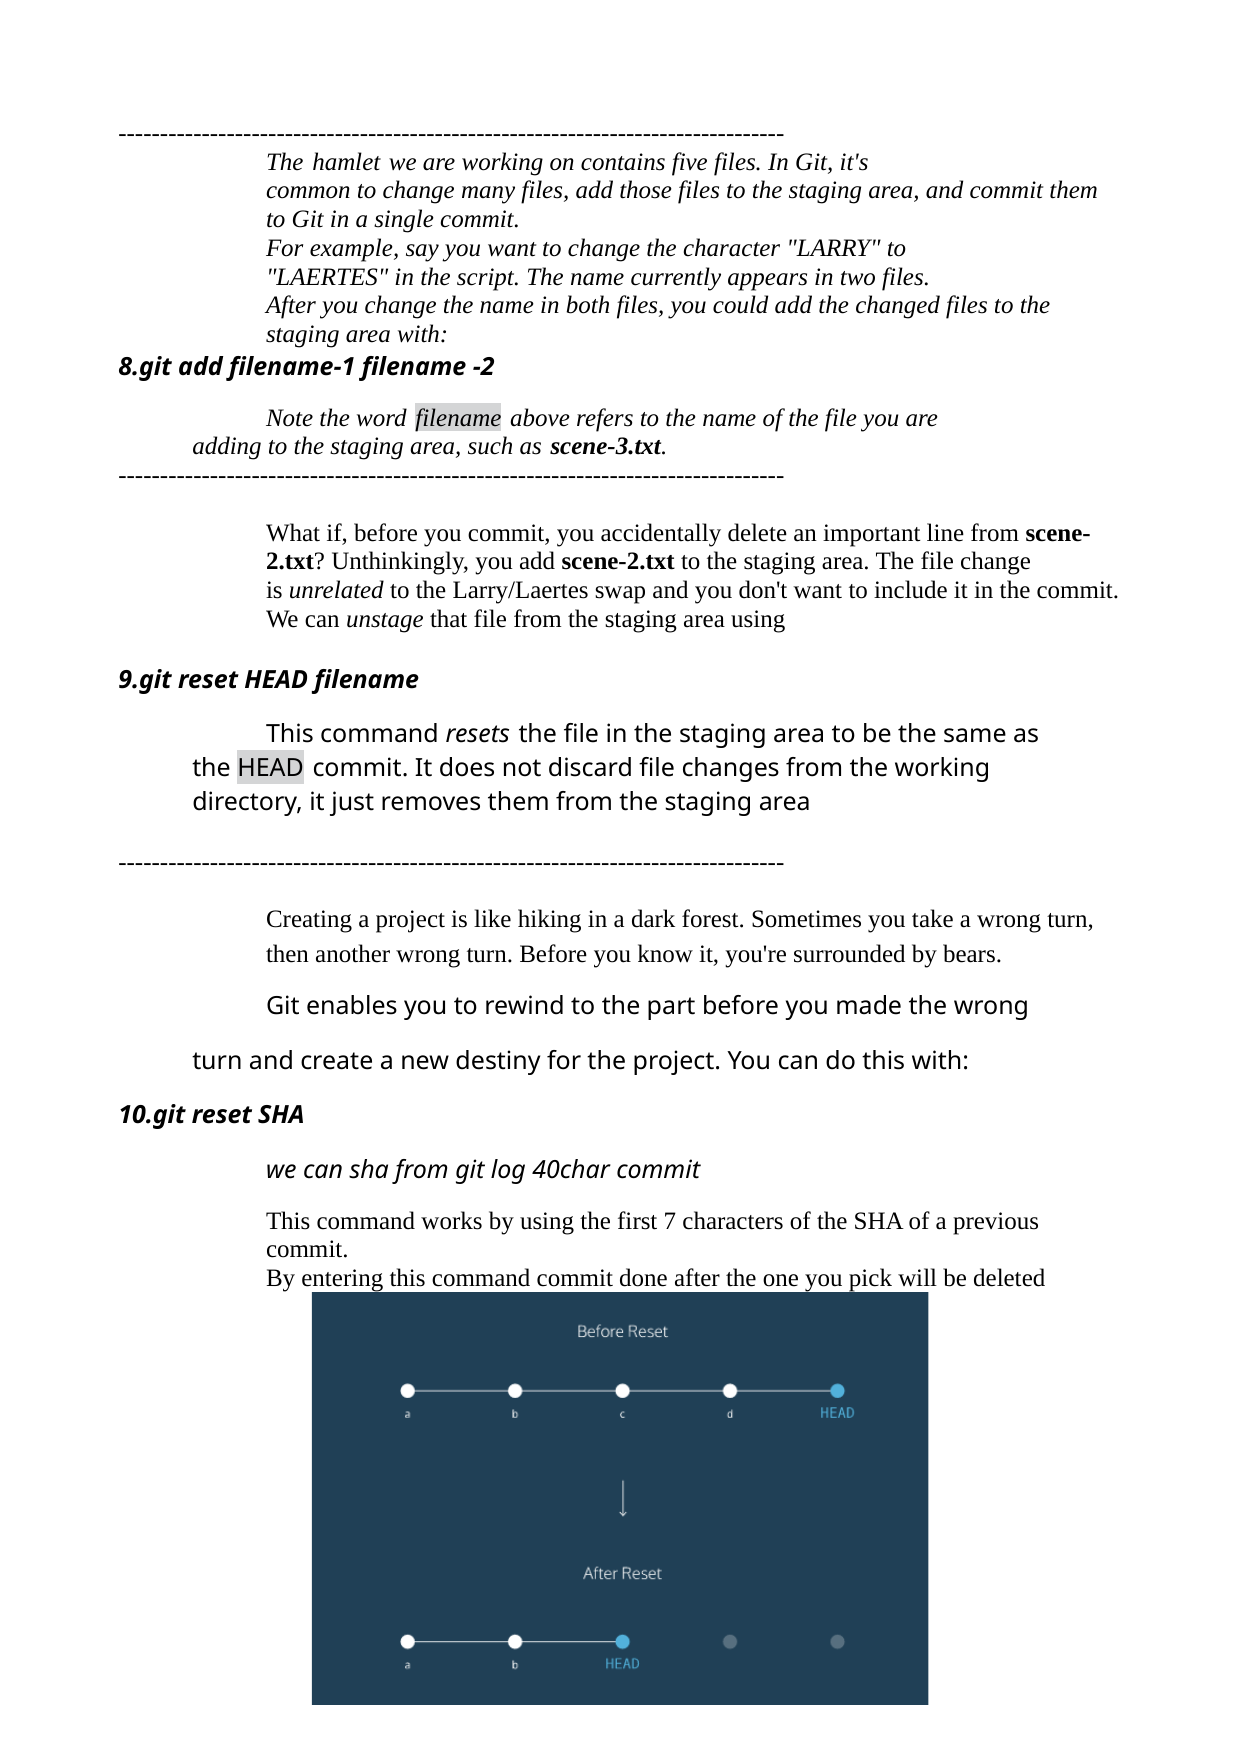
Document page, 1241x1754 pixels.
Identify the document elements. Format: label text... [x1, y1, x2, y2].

text This command resets the file in the staging area to be the same as the HEAD commit. It does not discard file changes from the working directory, it just removes them from the staging area [118, 716, 1122, 818]
text -------------------------------------------------------------------------------- [118, 460, 1122, 489]
text By entering this command commit done after the one you pick will be deleted [118, 1263, 1122, 1292]
picture [311, 1292, 929, 1705]
text -------------------------------------------------------------------------------- [118, 847, 1122, 876]
text For example, say you want to change the character "LARRY" to "LAERTES" in the script. The name currently appears in two files. After you change the name in both files, you could add the changed files to the staging area with: [118, 233, 1122, 348]
text we can sha from git log 40char commit [118, 1151, 1122, 1185]
text 8.git add filename-1 filename -2 [118, 348, 1122, 382]
text The hamlet we are working on contains five files. In Git, it's common to change many files, add those files to the staging area, and commit them to Git in a single commit. [118, 147, 1122, 233]
text We can unstage that file from the staging area using [118, 604, 1122, 633]
text What if, before you commit, you accidentally delete an important line from scene- 2.txt? Unthinkingly, you add scene-2.txt to the staging area. The file change is unrelated to the Larry/Laertes swap and you don't want to include it in the commit. [118, 518, 1122, 604]
text 9.git reset HEAD filename [118, 661, 1122, 695]
text 10.git reset SHA [118, 1097, 1122, 1131]
text Note the word filename above refers to the name of the file you are adding to the staging area, such as scene-3.txt. [118, 403, 1122, 460]
text This command works by using the first 7 characters of the SHA of a previous commit. [118, 1206, 1122, 1263]
text -------------------------------------------------------------------------------- [118, 118, 1122, 147]
text Creating a project is like hiking in a dark forest. Sometimes you take a wrong turn, then another wrong turn. Before you know it, you're surrounded by bears. [118, 904, 1122, 967]
text Git enables you to rewind to the part before you made the wrong turn and create a new destiny for the project. You can do this with: [118, 988, 1122, 1076]
